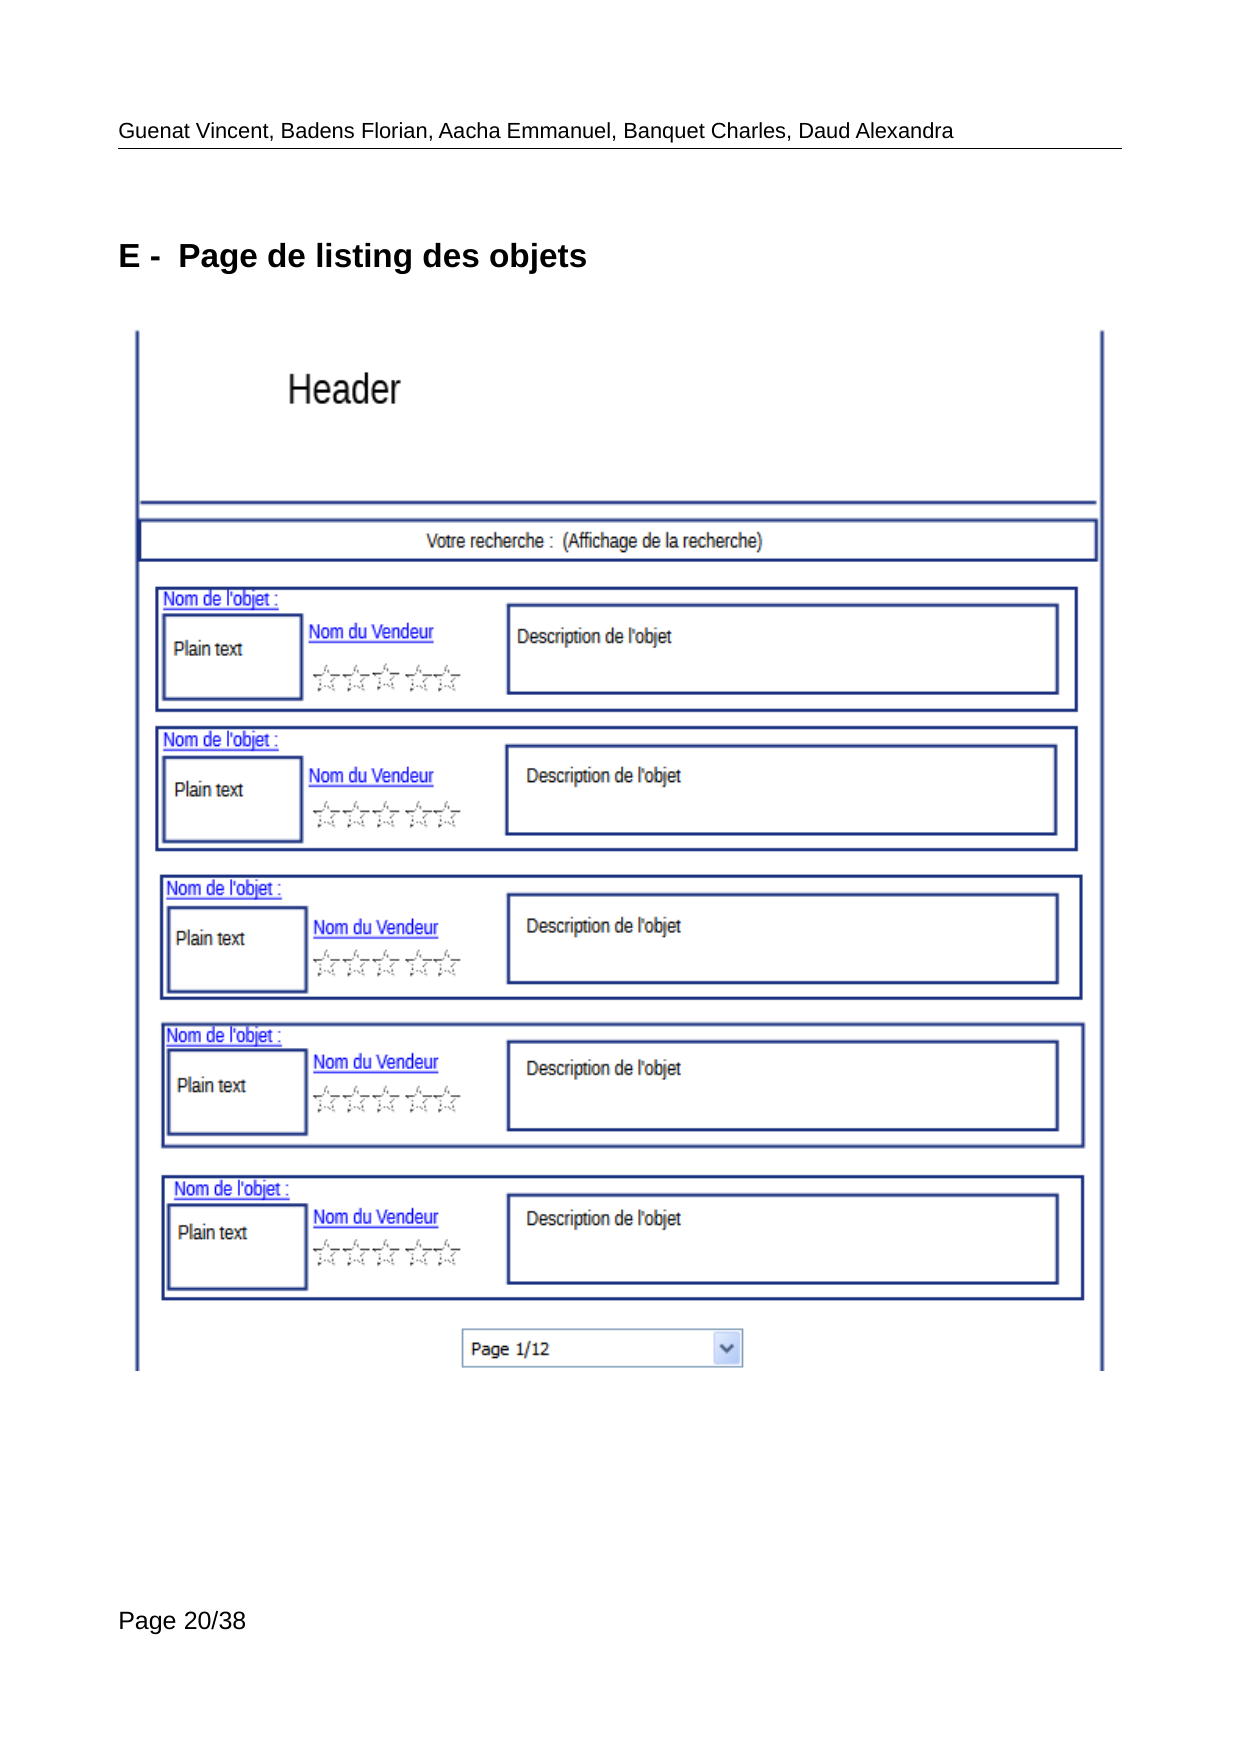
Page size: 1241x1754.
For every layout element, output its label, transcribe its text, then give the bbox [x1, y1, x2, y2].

subtitle Page de listing des objets [118, 236, 1122, 274]
picture [129, 321, 1111, 1371]
